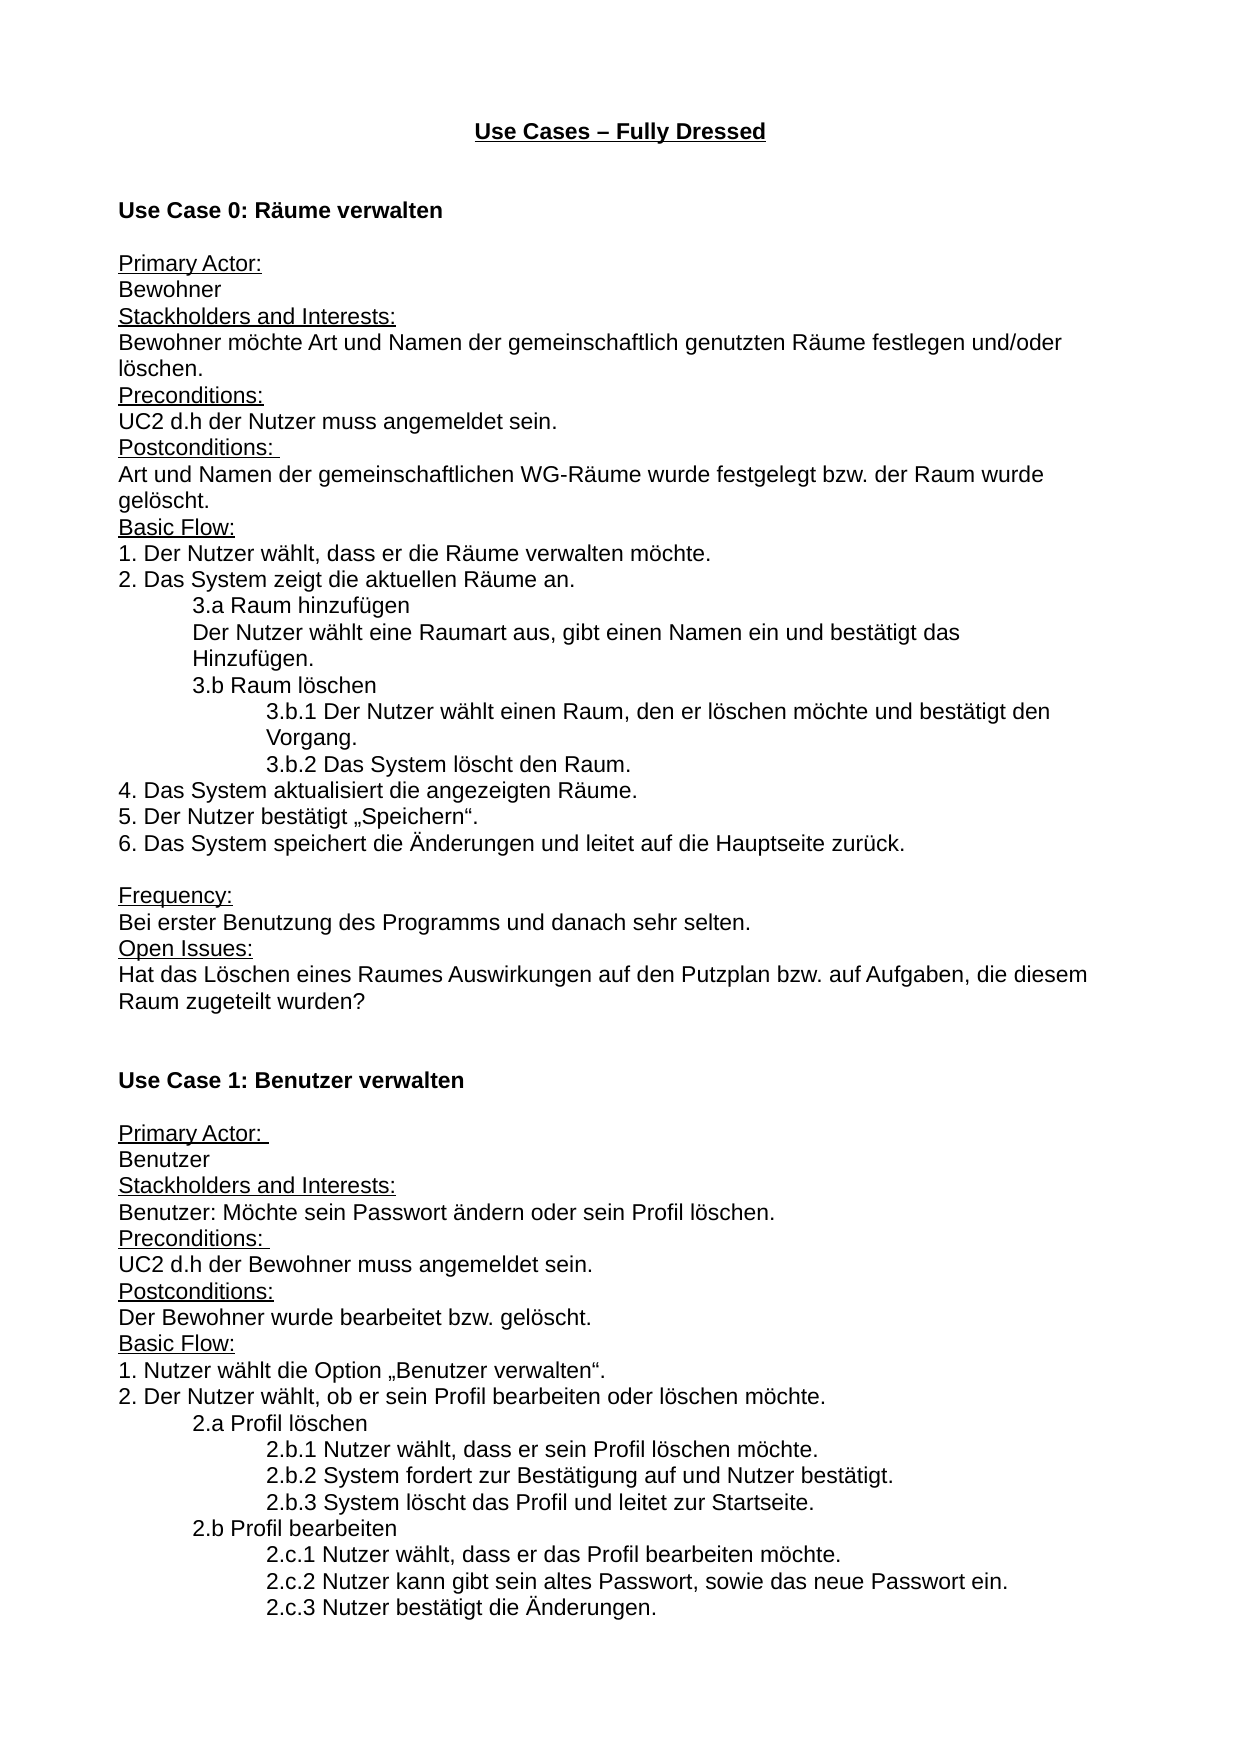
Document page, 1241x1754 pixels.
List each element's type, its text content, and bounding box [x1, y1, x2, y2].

text 6. Das System speichert die Änderungen und leitet auf die Hauptseite zurück. [118, 830, 1122, 856]
text Benutzer [118, 1146, 1122, 1172]
text 5. Der Nutzer bestätigt „Speichern“. [118, 803, 1122, 830]
text Preconditions: [118, 382, 1122, 408]
text Bewohner möchte Art und Namen der gemeinschaftlich genutzten Räume festlegen und/oder löschen. [118, 329, 1122, 382]
text Use Case 1: Benutzer verwalten [118, 1067, 1122, 1093]
text Open Issues: [118, 935, 1122, 961]
text Use Case 0: Räume verwalten [118, 197, 1122, 223]
text Primary Actor: [118, 250, 1122, 276]
text 2.a Profil löschen [118, 1409, 1122, 1436]
text 2.b.2 System fordert zur Bestätigung auf und Nutzer bestätigt. [118, 1462, 1122, 1488]
text 2.c.1 Nutzer wählt, dass er das Profil bearbeiten möchte. [118, 1541, 1122, 1568]
text Postconditions: [118, 434, 1122, 461]
text 2.b.1 Nutzer wählt, dass er sein Profil löschen möchte. [118, 1436, 1122, 1462]
text Basic Flow: [118, 513, 1122, 540]
text Art und Namen der gemeinschaftlichen WG-Räume wurde festgelegt bzw. der Raum wurde gelöscht. [118, 461, 1122, 513]
text 2. Der Nutzer wählt, ob er sein Profil bearbeiten oder löschen möchte. [118, 1383, 1122, 1409]
text 1. Nutzer wählt die Option „Benutzer verwalten“. [118, 1357, 1122, 1383]
text 2.b.3 System löscht das Profil und leitet zur Startseite. [118, 1488, 1122, 1515]
text Postconditions: [118, 1278, 1122, 1304]
text Frequency: [118, 882, 1122, 909]
text Stackholders and Interests: [118, 303, 1122, 329]
text 2.b Profil bearbeiten [118, 1515, 1122, 1541]
text 3.a Raum hinzufügen [118, 592, 1122, 619]
text Preconditions: [118, 1225, 1122, 1251]
text 3.b.1 Der Nutzer wählt einen Raum, den er löschen möchte und bestätigt den Vorgang. [118, 698, 1122, 751]
text 1. Der Nutzer wählt, dass er die Räume verwalten möchte. [118, 540, 1122, 566]
text Primary Actor: [118, 1119, 1122, 1146]
text Bewohner [118, 276, 1122, 303]
text 4. Das System aktualisiert die angezeigten Räume. [118, 777, 1122, 803]
text 2. Das System zeigt die aktuellen Räume an. [118, 566, 1122, 592]
text 3.b Raum löschen [118, 672, 1122, 698]
text Stackholders and Interests: [118, 1172, 1122, 1199]
text 2.c.3 Nutzer bestätigt die Änderungen. [118, 1594, 1122, 1620]
text UC2 d.h der Nutzer muss angemeldet sein. [118, 408, 1122, 434]
text Der Bewohner wurde bearbeitet bzw. gelöscht. [118, 1304, 1122, 1330]
text Use Cases – Fully Dressed [118, 118, 1122, 144]
text Benutzer: Möchte sein Passwort ändern oder sein Profil löschen. [118, 1199, 1122, 1225]
text Hat das Löschen eines Raumes Auswirkungen auf den Putzplan bzw. auf Aufgaben, die diesem Raum zugeteilt wurden? [118, 961, 1122, 1014]
text 3.b.2 Das System löscht den Raum. [118, 751, 1122, 777]
text Der Nutzer wählt eine Raumart aus, gibt einen Namen ein und bestätigt das Hinzufügen. [118, 619, 1122, 672]
text Basic Flow: [118, 1330, 1122, 1357]
text 2.c.2 Nutzer kann gibt sein altes Passwort, sowie das neue Passwort ein. [118, 1568, 1122, 1594]
text UC2 d.h der Bewohner muss angemeldet sein. [118, 1251, 1122, 1278]
text Bei erster Benutzung des Programms und danach sehr selten. [118, 909, 1122, 935]
